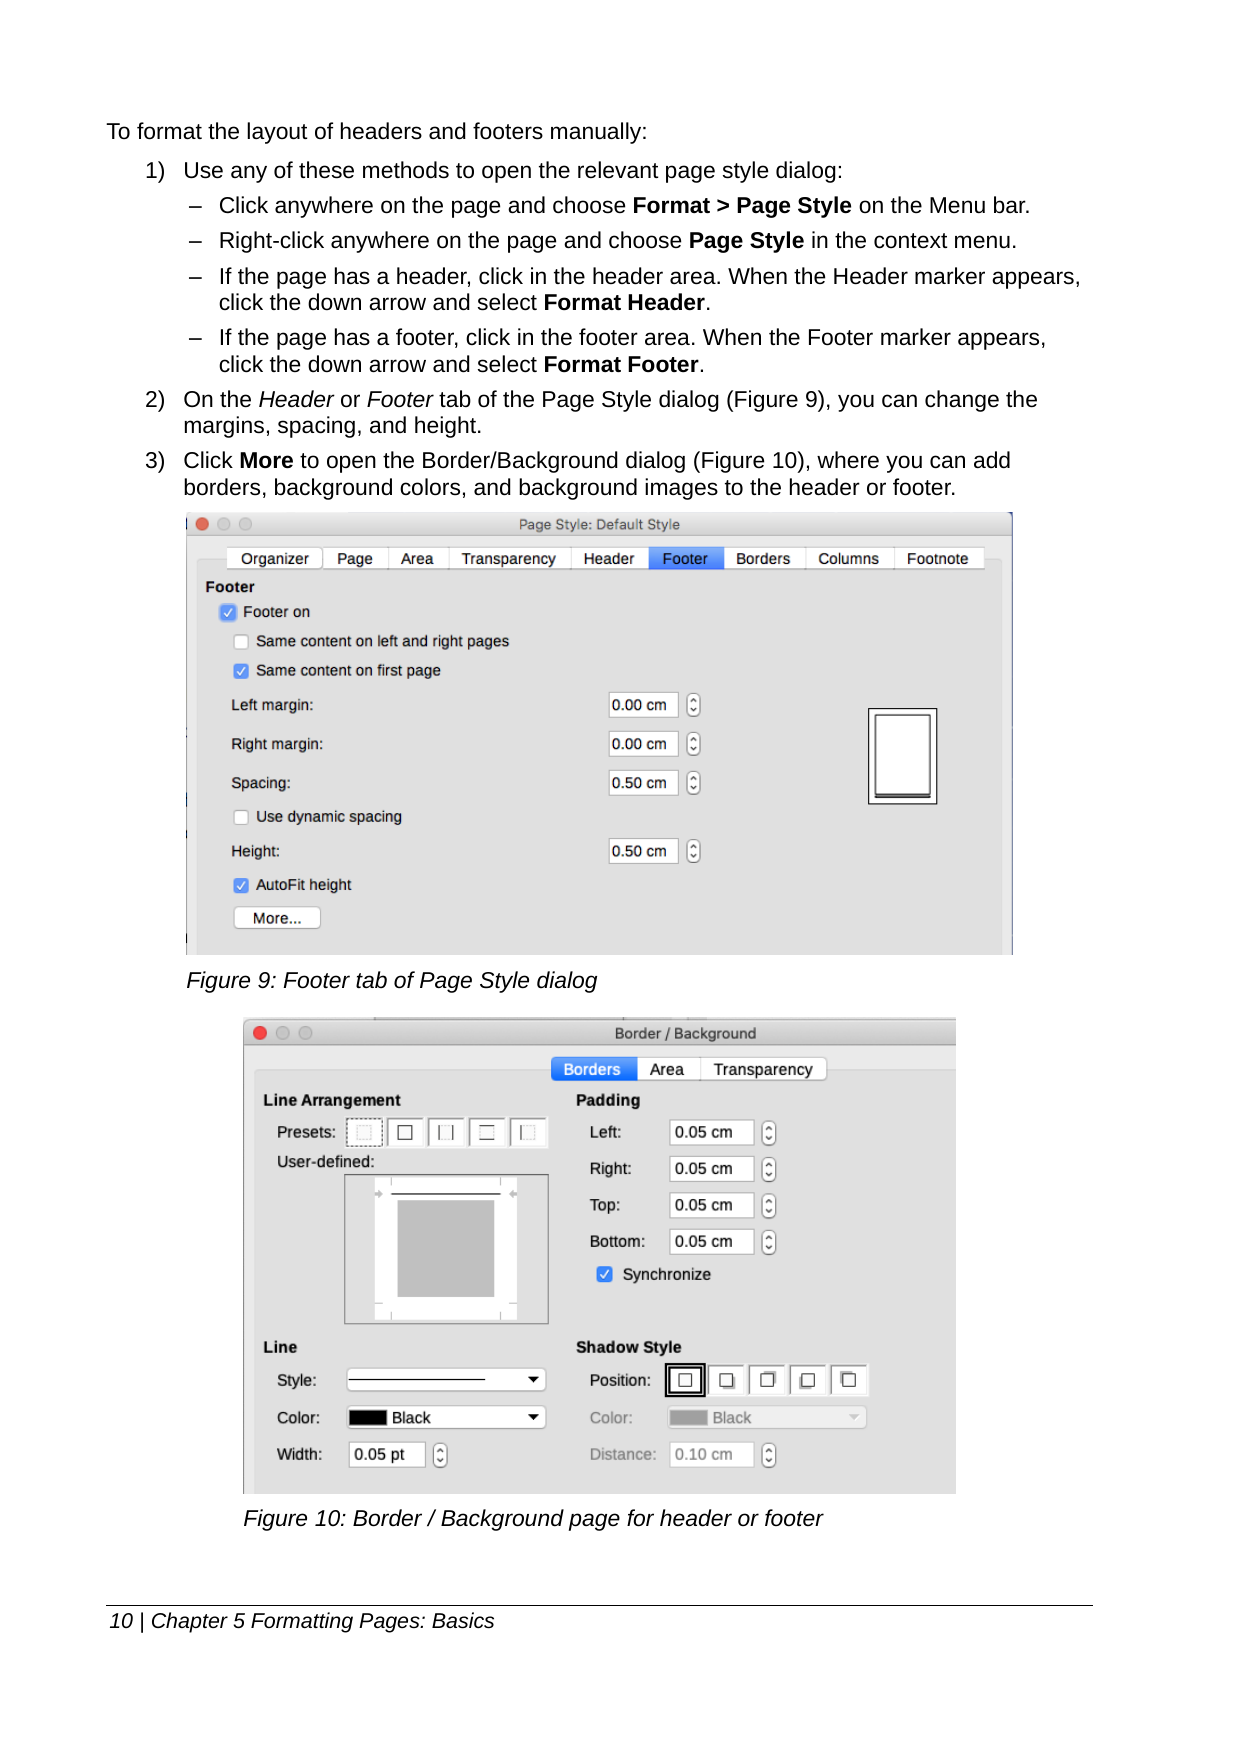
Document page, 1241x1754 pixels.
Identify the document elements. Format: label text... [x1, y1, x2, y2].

picture [186, 512, 1013, 955]
list Right-click anywhere on the page and choose Page Style in the context menu. [189, 227, 1093, 254]
text Figure 9: Footer tab of Page Style dialog [186, 967, 1013, 993]
list To format the layout of headers and footers manually: [106, 118, 1093, 144]
picture [243, 1017, 956, 1494]
list If the page has a header, click in the header area. When the Header marker appears, click the down arrow and select Format Header. [189, 263, 1093, 315]
list If the page has a footer, click in the footer area. When the Footer marker appears, click the down arrow and select Format Footer. [189, 324, 1093, 377]
list Click More to open the Border/Background dialog (Figure 10), where you can add borders, background colors, and background images to the header or footer. [165, 447, 1093, 500]
list Use any of these methods to open the relevant page style dialog: [165, 157, 1093, 183]
list Click anywhere on the page and choose Format > Page Style on the Menu bar. [189, 192, 1093, 218]
text Figure 10: Border / Background page for header or footer [243, 1505, 956, 1532]
list On the Header or Footer tab of the Page Style dialog (Figure 9), you can change the margins, spacing, and height. [165, 386, 1093, 438]
